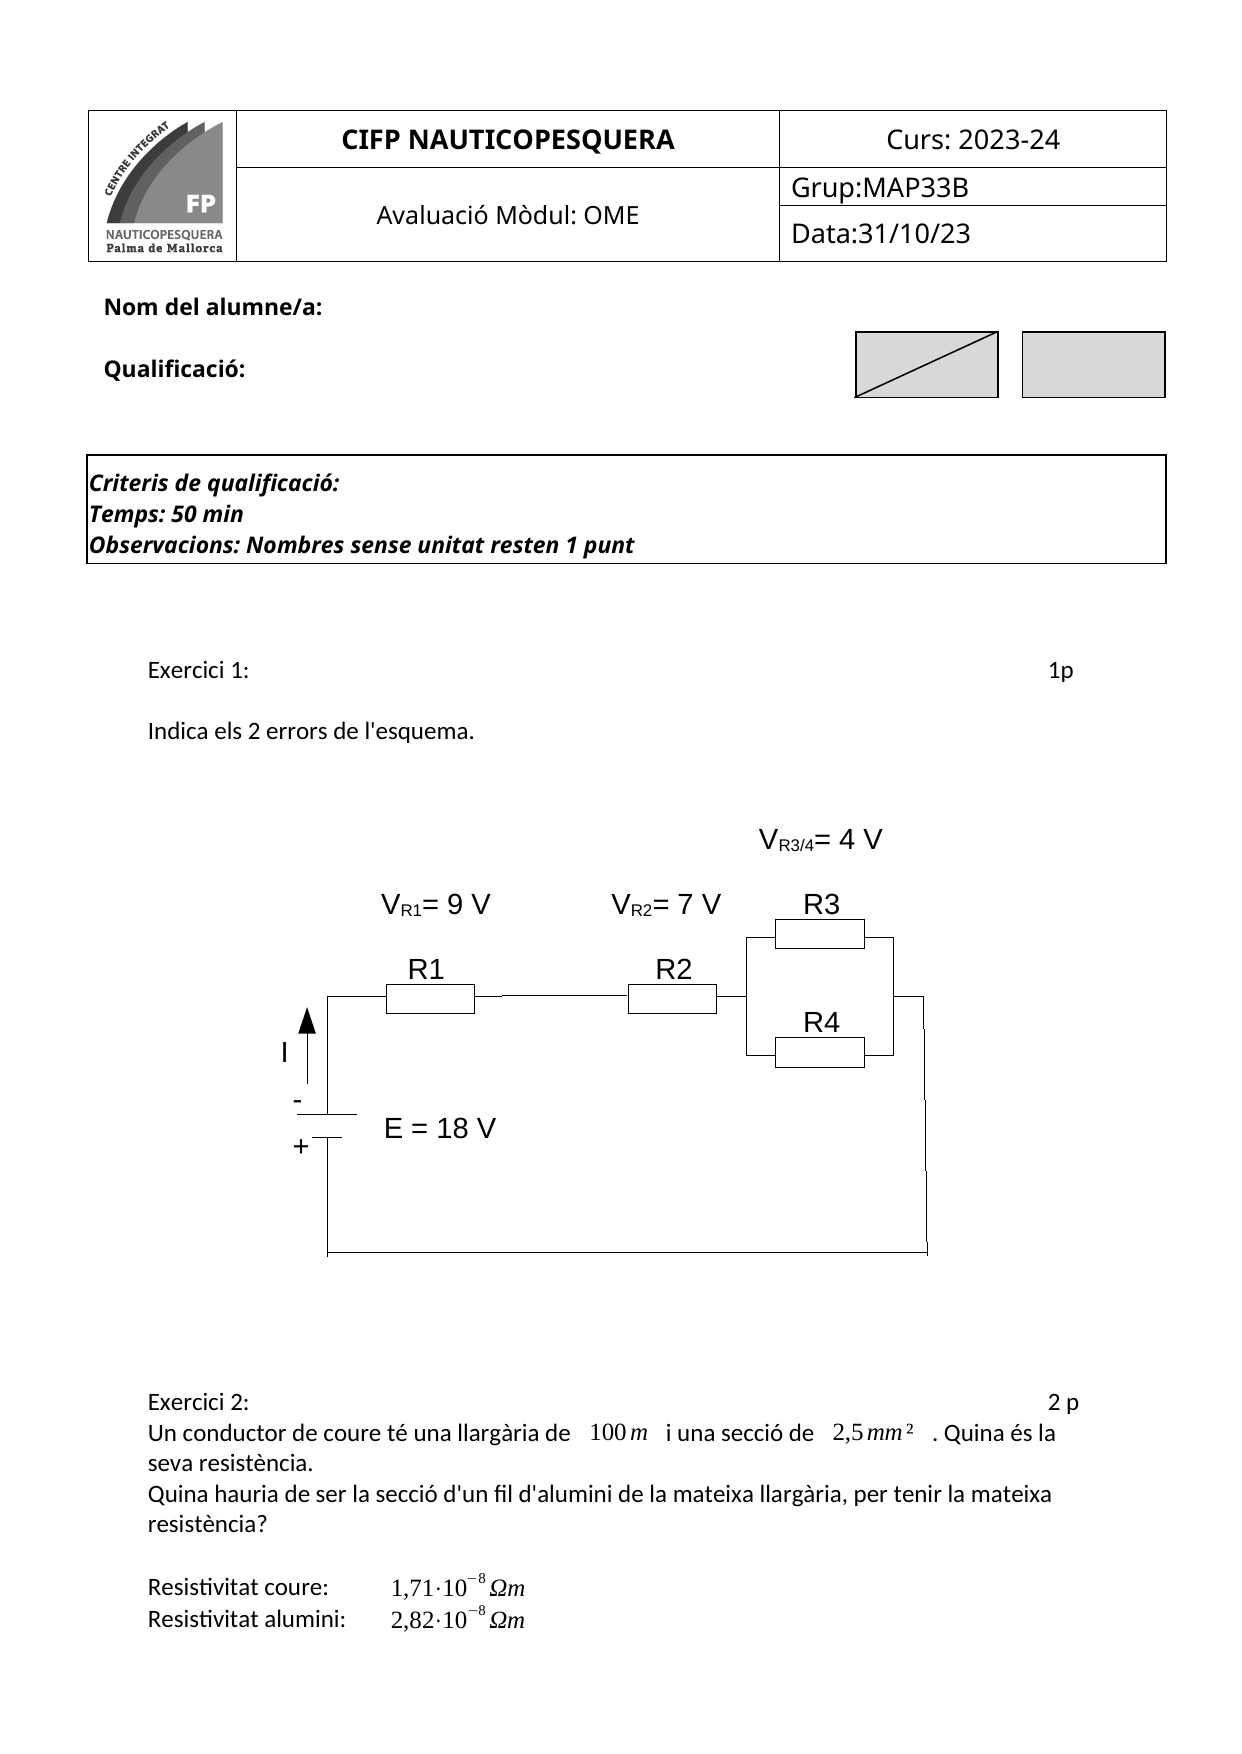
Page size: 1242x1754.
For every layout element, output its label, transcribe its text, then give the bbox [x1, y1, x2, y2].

text Nom del alumne/a: [103, 290, 1094, 322]
text Observacions: Nombres sense unitat resten 1 punt [89, 529, 1094, 560]
text [999, 353, 1022, 384]
text Temps: 50 min [89, 498, 1094, 529]
text Qualificació: [103, 353, 855, 384]
text Resistivitat coure: [148, 1570, 1094, 1602]
text Exercici 1: 1p [148, 654, 1094, 684]
text Exercici 2: 2 p [148, 1387, 1094, 1417]
picture [100, 111, 229, 260]
text Indica els 2 errors de l'esquema. [148, 715, 1094, 746]
text Un conductor de coure té una llargària dei una secció de. Quina és la seva resistència. [148, 1417, 1094, 1478]
text Resistivitat alumini: [148, 1602, 1094, 1634]
text Quina hauria de ser la secció d'un fil d'alumini de la mateixa llargària, per tenir la mateixa resistència? [148, 1478, 1094, 1539]
text Criteris de qualificació: [89, 467, 1094, 498]
